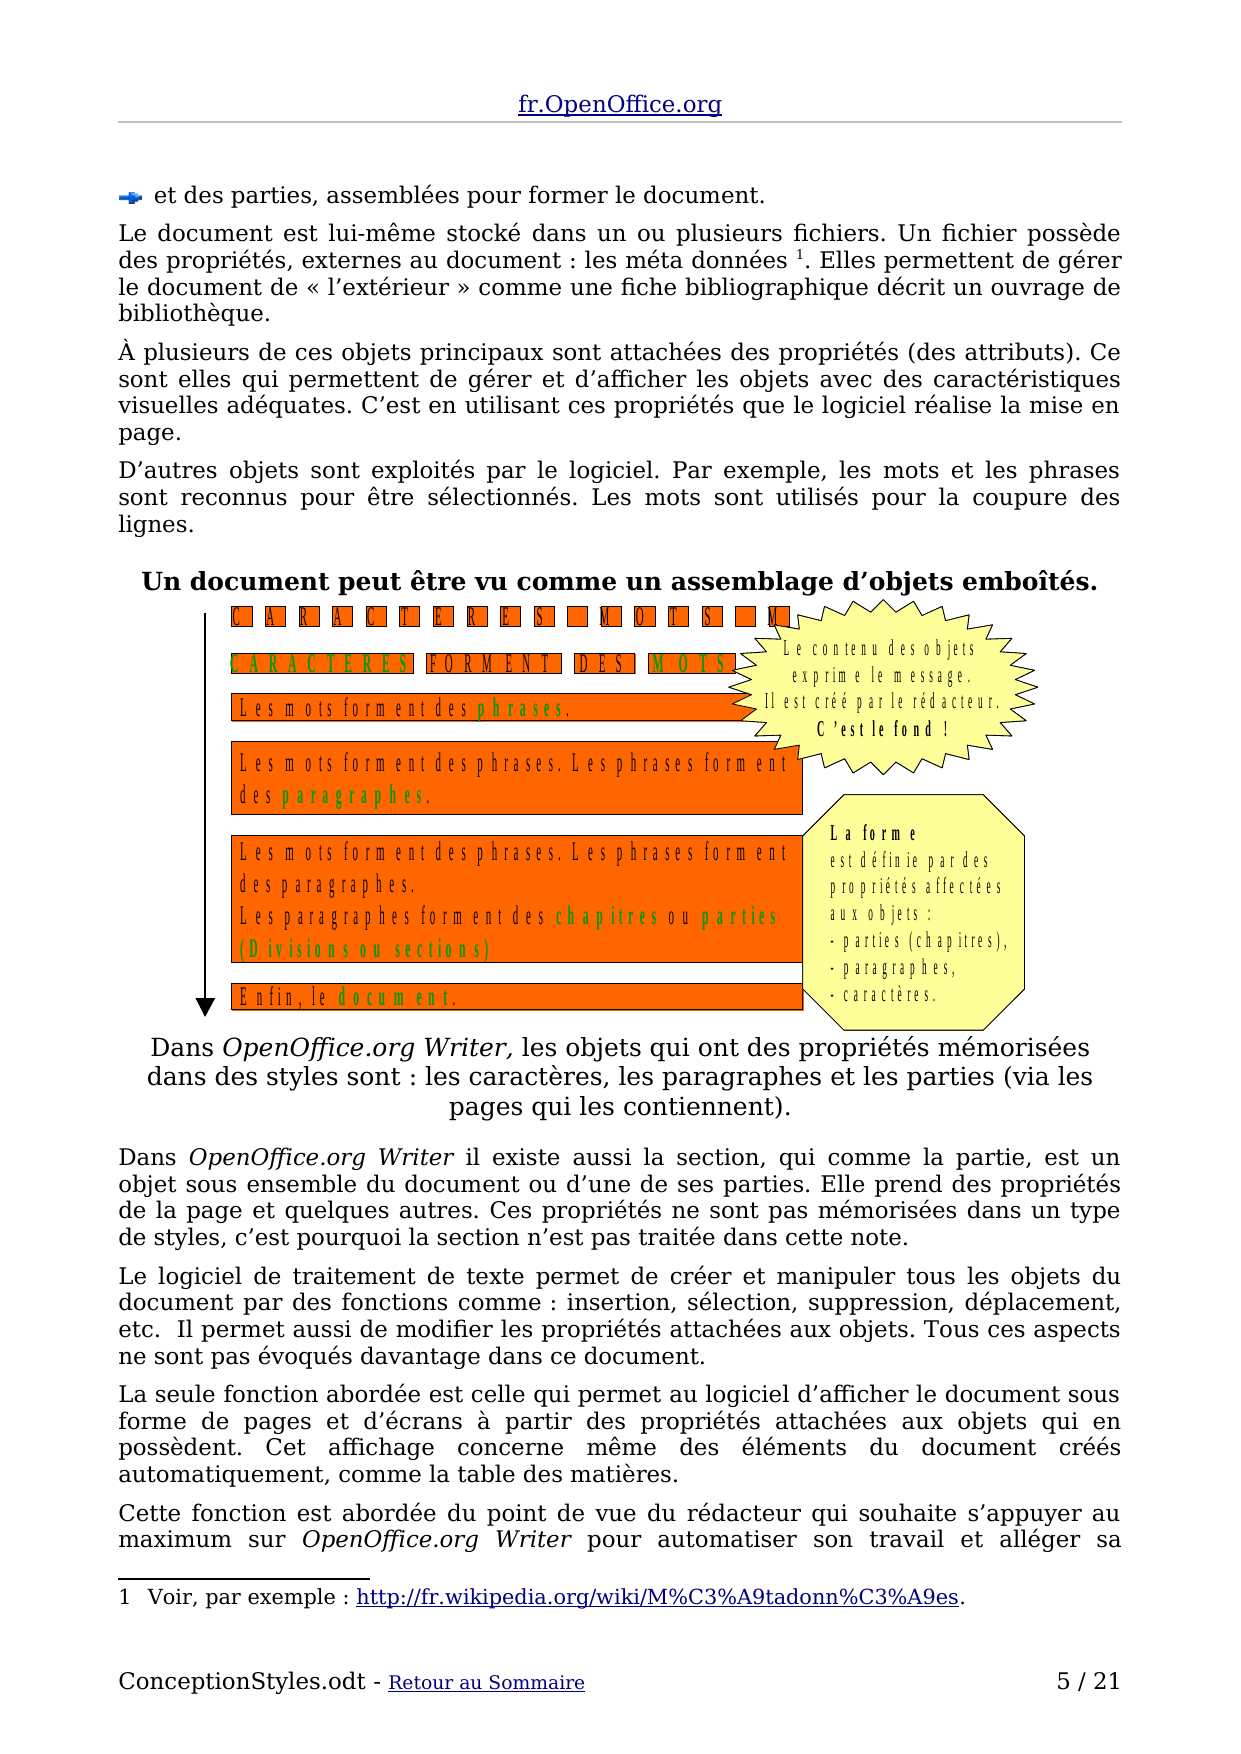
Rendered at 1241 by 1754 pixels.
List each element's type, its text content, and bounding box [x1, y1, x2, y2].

text D’autres objets sont exploités par le logiciel. Par exemple, les mots et les phrases sont reconnus pour être sélectionnés. Les mots sont utilisés pour la coupure des lignes. [118, 457, 1122, 537]
text Voir, par exemple : http://fr.wikipedia.org/wiki/M%C3%A9tadonn%C3%A9es. [118, 1585, 1122, 1609]
text À plusieurs de ces objets principaux sont attachées des propriétés (des attributs). Ce sont elles qui permettent de gérer et d’afficher les objets avec des caractéristiques visuelles adéquates. C’est en utilisant ces propriétés que le logiciel réalise la mise en page. [118, 339, 1122, 446]
text Le logiciel de traitement de texte permet de créer et manipuler tous les objets du document par des fonctions comme : insertion, sélection, suppression, déplacement, etc. Il permet aussi de modifier les propriétés attachées aux objets. Tous ces aspects ne sont pas évoqués davantage dans ce document. [118, 1263, 1122, 1369]
text La seule fonction abordée est celle qui permet au logiciel d’afficher le document sous forme de pages et d’écrans à partir des propriétés attachées aux objets qui en possèdent. Cet affichage concerne même des éléments du document créés automatiquement, comme la table des matières. [118, 1381, 1122, 1488]
text Un document peut être vu comme un assemblage d’objets emboîtés. Dans OpenOffice.org Writer, les objets qui ont des propriétés mémorisées dans des styles sont : les caractères, les paragraphes et les parties (via les pages qui les contiennent). [118, 567, 1122, 1121]
list et des parties, assemblées pour former le document. [118, 182, 1122, 209]
picture [119, 192, 142, 204]
text Le document est lui-même stocké dans un ou plusieurs fichiers. Un fichier possède des propriétés, externes au document : les méta données . Elles permettent de gérer le document de « l’extérieur » comme une fiche bibliographique décrit un ouvrage de bibliothèque. [118, 221, 1122, 327]
text Cette fonction est abordée du point de vue du rédacteur qui souhaite s’appuyer au maximum sur OpenOffice.org Writer pour automatiser son travail et alléger sa [118, 1500, 1122, 1553]
text Dans OpenOffice.org Writer il existe aussi la section, qui comme la partie, est un objet sous ensemble du document ou d’une de ses parties. Elle prend des propriétés de la page et quelques autres. Ces propriétés ne sont pas mémorisées dans un type de styles, c’est pourquoi la section n’est pas traitée dans cette note. [118, 1144, 1122, 1251]
